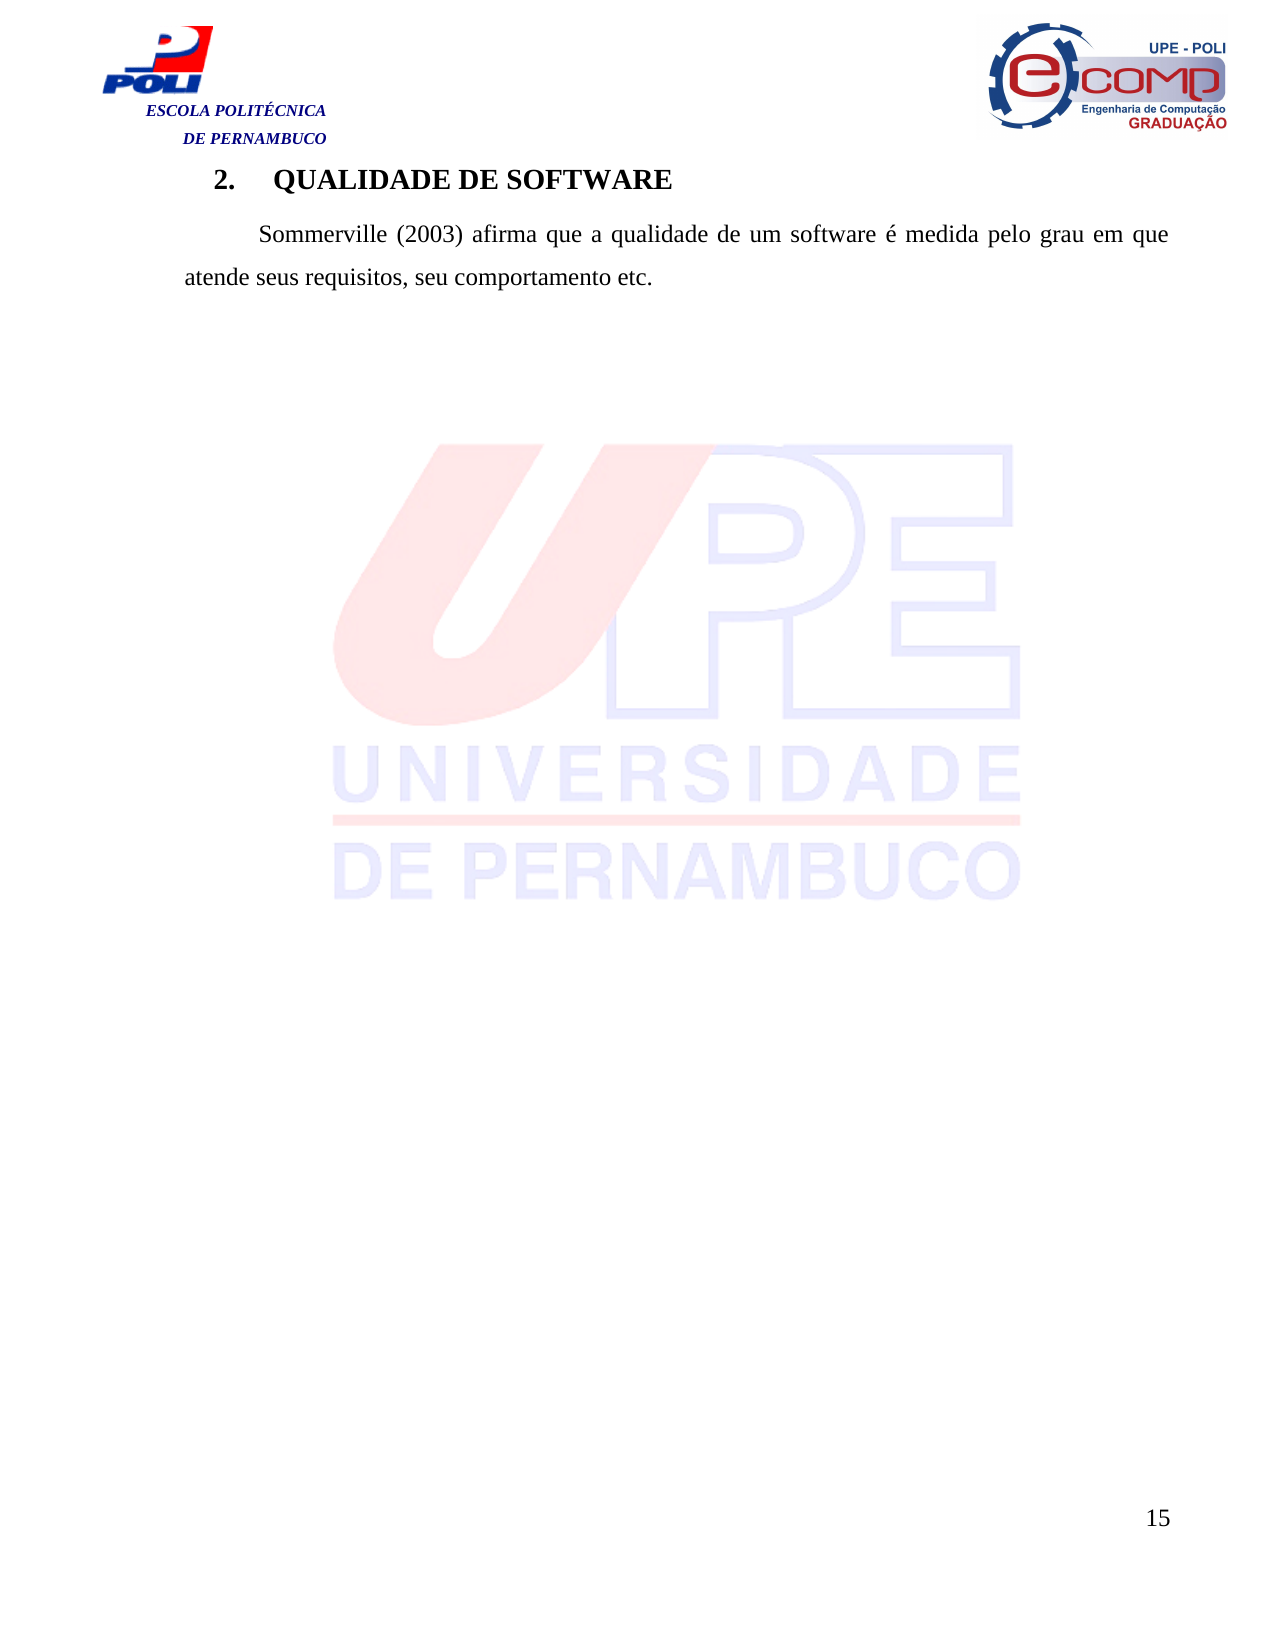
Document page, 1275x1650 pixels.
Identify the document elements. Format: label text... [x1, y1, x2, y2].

picture [976, 14, 1228, 140]
text Sommerville (2003) afirma que a qualidade de um software é medida pelo grau em que atende seus requisitos, seu comportamento etc. [184, 219, 1170, 291]
picture [91, 23, 214, 95]
subtitle QUALIDADE DE SOFTWARE [213, 162, 1170, 196]
